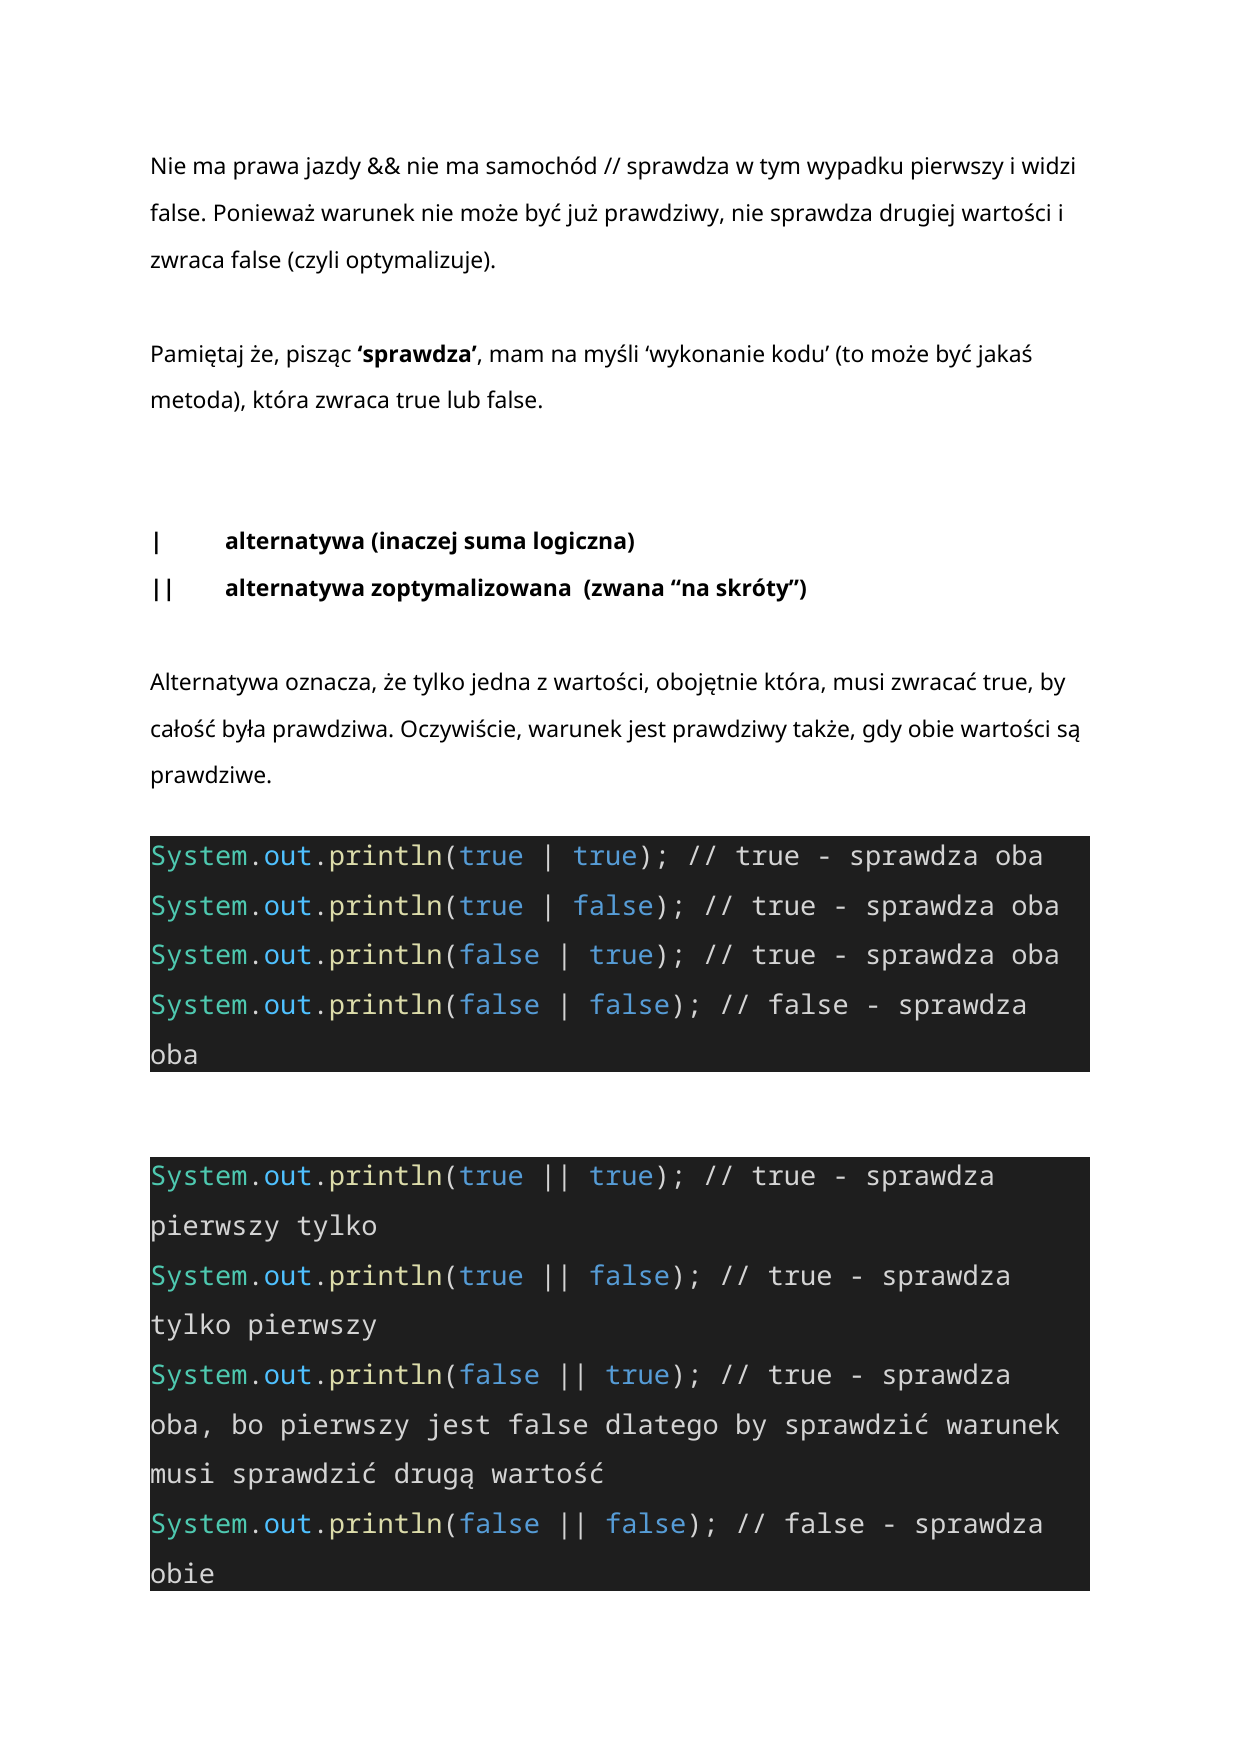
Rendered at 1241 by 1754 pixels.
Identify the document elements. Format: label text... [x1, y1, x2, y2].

text System.out.println(false | false); // false - sprawdza oba [150, 986, 1090, 1072]
text System.out.println(false || false); // false - sprawdza obie [150, 1504, 1090, 1591]
text System.out.println(false || true); // true - sprawdza oba, bo pierwszy jest false dlatego by sprawdzić warunek musi sprawdzić drugą wartość [150, 1356, 1090, 1492]
text Alternatywa oznacza, że tylko jedna z wartości, obojętnie która, musi zwracać true, by całość była prawdziwa. Oczywiście, warunek jest prawdziwy także, gdy obie wartości są prawdziwe. [150, 666, 1090, 791]
text System.out.println(true | true); // true - sprawdza oba [150, 836, 1090, 873]
text || alternatywa zoptymalizowana (zwana “na skróty”) [150, 572, 1090, 603]
text Pamiętaj że, pisząc ‘sprawdza’, mam na myśli ‘wykonanie kodu’ (to może być jakaś metoda), która zwraca true lub false. [150, 337, 1090, 416]
text Nie ma prawa jazdy && nie ma samochód // sprawdza w tym wypadku pierwszy i widzi false. Ponieważ warunek nie może być już prawdziwy, nie sprawdza drugiej wartości i zwraca false (czyli optymalizuje). [150, 150, 1090, 275]
text System.out.println(true | false); // true - sprawdza oba [150, 886, 1090, 923]
text | alternatywa (inaczej suma logiczna) [150, 525, 1090, 556]
text System.out.println(true || true); // true - sprawdza pierwszy tylko [150, 1157, 1090, 1243]
text System.out.println(true || false); // true - sprawdza tylko pierwszy [150, 1256, 1090, 1343]
text System.out.println(false | true); // true - sprawdza oba [150, 936, 1090, 973]
